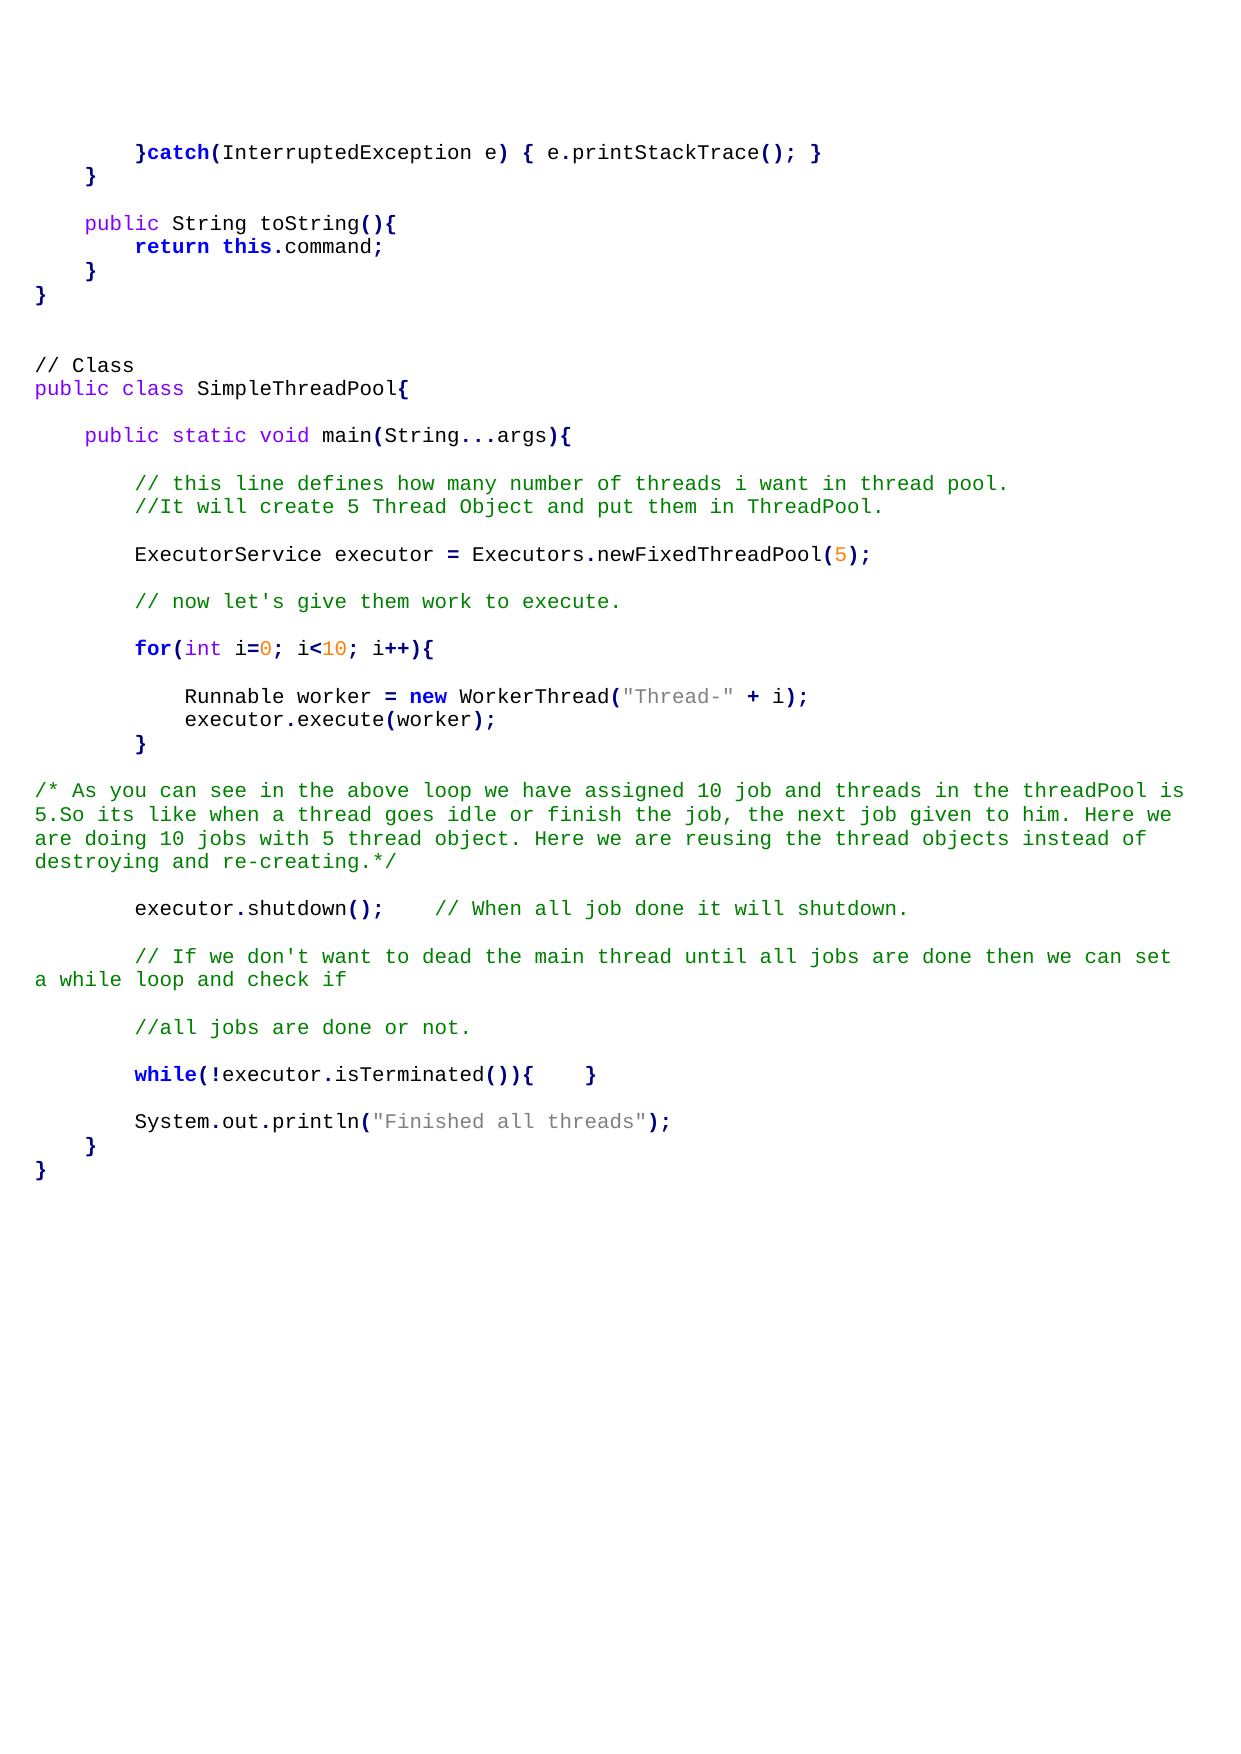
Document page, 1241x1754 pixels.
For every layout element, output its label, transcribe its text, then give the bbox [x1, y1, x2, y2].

text public static void main(String...args){ [34, 426, 1187, 449]
text } [34, 1135, 1187, 1158]
text public String toString(){ [34, 213, 1187, 236]
text } [34, 1158, 1187, 1182]
text while(!executor.isTerminated()){ } [34, 1064, 1187, 1088]
text Runnable worker = new WorkerThread("Thread-" + i); [34, 686, 1187, 709]
text //It will create 5 Thread Object and put them in ThreadPool. [34, 496, 1187, 520]
text System.out.println("Finished all threads"); [34, 1111, 1187, 1135]
text return this.command; [34, 236, 1187, 260]
text // If we don't want to dead the main thread until all jobs are done then we can set a while loop and check if [34, 946, 1187, 993]
text } [34, 733, 1187, 757]
text /* As you can see in the above loop we have assigned 10 job and threads in the threadPool is 5.So its like when a thread goes idle or finish the job, the next job given to him. Here we are doing 10 jobs with 5 thread object. Here we are reusing the thread objects instead of destroying and re-creating.*/ [34, 780, 1187, 875]
text public class SimpleThreadPool{ [34, 378, 1187, 402]
text } [34, 260, 1187, 284]
text for(int i=0; i<10; i++){ [34, 638, 1187, 662]
text ExecutorService executor = Executors.newFixedThreadPool(5); [34, 544, 1187, 567]
text } [34, 165, 1187, 189]
text //all jobs are done or not. [34, 1017, 1187, 1040]
text executor.shutdown(); // When all job done it will shutdown. [34, 898, 1187, 922]
text // this line defines how many number of threads i want in thread pool. [34, 473, 1187, 496]
text }catch(InterruptedException e) { e.printStackTrace(); } [34, 142, 1187, 165]
text // Class [34, 354, 1187, 378]
text executor.execute(worker); [34, 709, 1187, 733]
text // now let's give them work to execute. [34, 591, 1187, 615]
text } [34, 284, 1187, 307]
